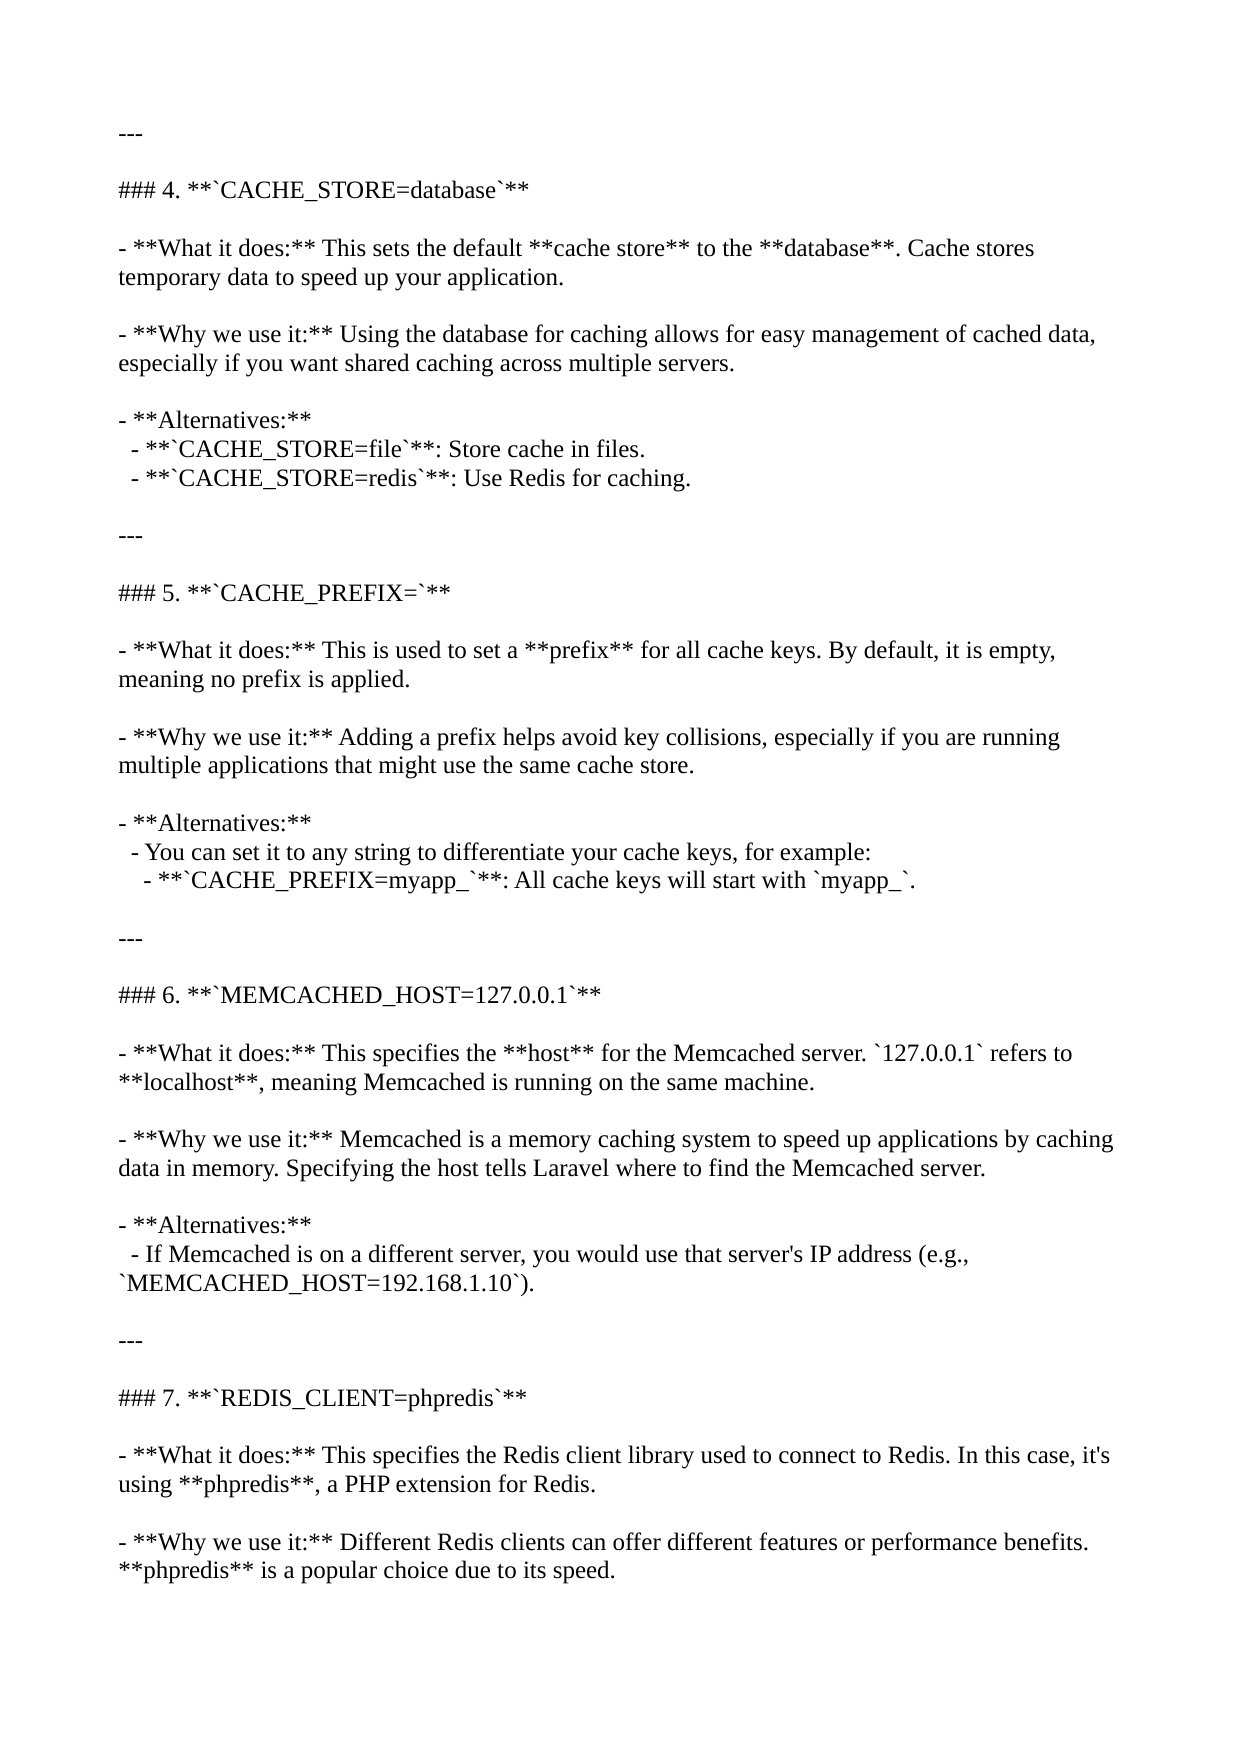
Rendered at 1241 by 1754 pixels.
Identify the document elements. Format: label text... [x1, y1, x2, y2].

text - **Why we use it:** Memcached is a memory caching system to speed up applications by caching data in memory. Specifying the host tells Laravel where to find the Memcached server. [118, 1124, 1122, 1182]
text - **What it does:** This specifies the **host** for the Memcached server. `127.0.0.1` refers to **localhost**, meaning Memcached is running on the same machine. [118, 1038, 1122, 1096]
text ### 4. **`CACHE_STORE=database`** [118, 176, 1122, 204]
text - **Why we use it:** Adding a prefix helps avoid key collisions, especially if you are running multiple applications that might use the same cache store. [118, 722, 1122, 779]
text ### 7. **`REDIS_CLIENT=phpredis`** [118, 1383, 1122, 1412]
text - **Alternatives:** [118, 406, 1122, 434]
text - **What it does:** This is used to set a **prefix** for all cache keys. By default, it is empty, meaning no prefix is applied. [118, 636, 1122, 693]
text --- [118, 118, 1122, 147]
text ### 5. **`CACHE_PREFIX=`** [118, 578, 1122, 607]
text - **`CACHE_PREFIX=myapp_`**: All cache keys will start with `myapp_`. [118, 866, 1122, 894]
text - **`CACHE_STORE=file`**: Store cache in files. [118, 434, 1122, 463]
text - **Why we use it:** Using the database for caching allows for easy management of cached data, especially if you want shared caching across multiple servers. [118, 319, 1122, 377]
text --- [118, 521, 1122, 549]
text --- [118, 923, 1122, 952]
text - You can set it to any string to differentiate your cache keys, for example: [118, 837, 1122, 866]
text - If Memcached is on a different server, you would use that server's IP address (e.g., `MEMCACHED_HOST=192.168.1.10`). [118, 1239, 1122, 1297]
text - **Alternatives:** [118, 1211, 1122, 1239]
text - **What it does:** This specifies the Redis client library used to connect to Redis. In this case, it's using **phpredis**, a PHP extension for Redis. [118, 1441, 1122, 1498]
text - **`CACHE_STORE=redis`**: Use Redis for caching. [118, 463, 1122, 492]
text - **Alternatives:** [118, 808, 1122, 837]
text --- [118, 1326, 1122, 1354]
text - **What it does:** This sets the default **cache store** to the **database**. Cache stores temporary data to speed up your application. [118, 233, 1122, 291]
text - **Why we use it:** Different Redis clients can offer different features or performance benefits. **phpredis** is a popular choice due to its speed. [118, 1527, 1122, 1584]
text ### 6. **`MEMCACHED_HOST=127.0.0.1`** [118, 981, 1122, 1009]
